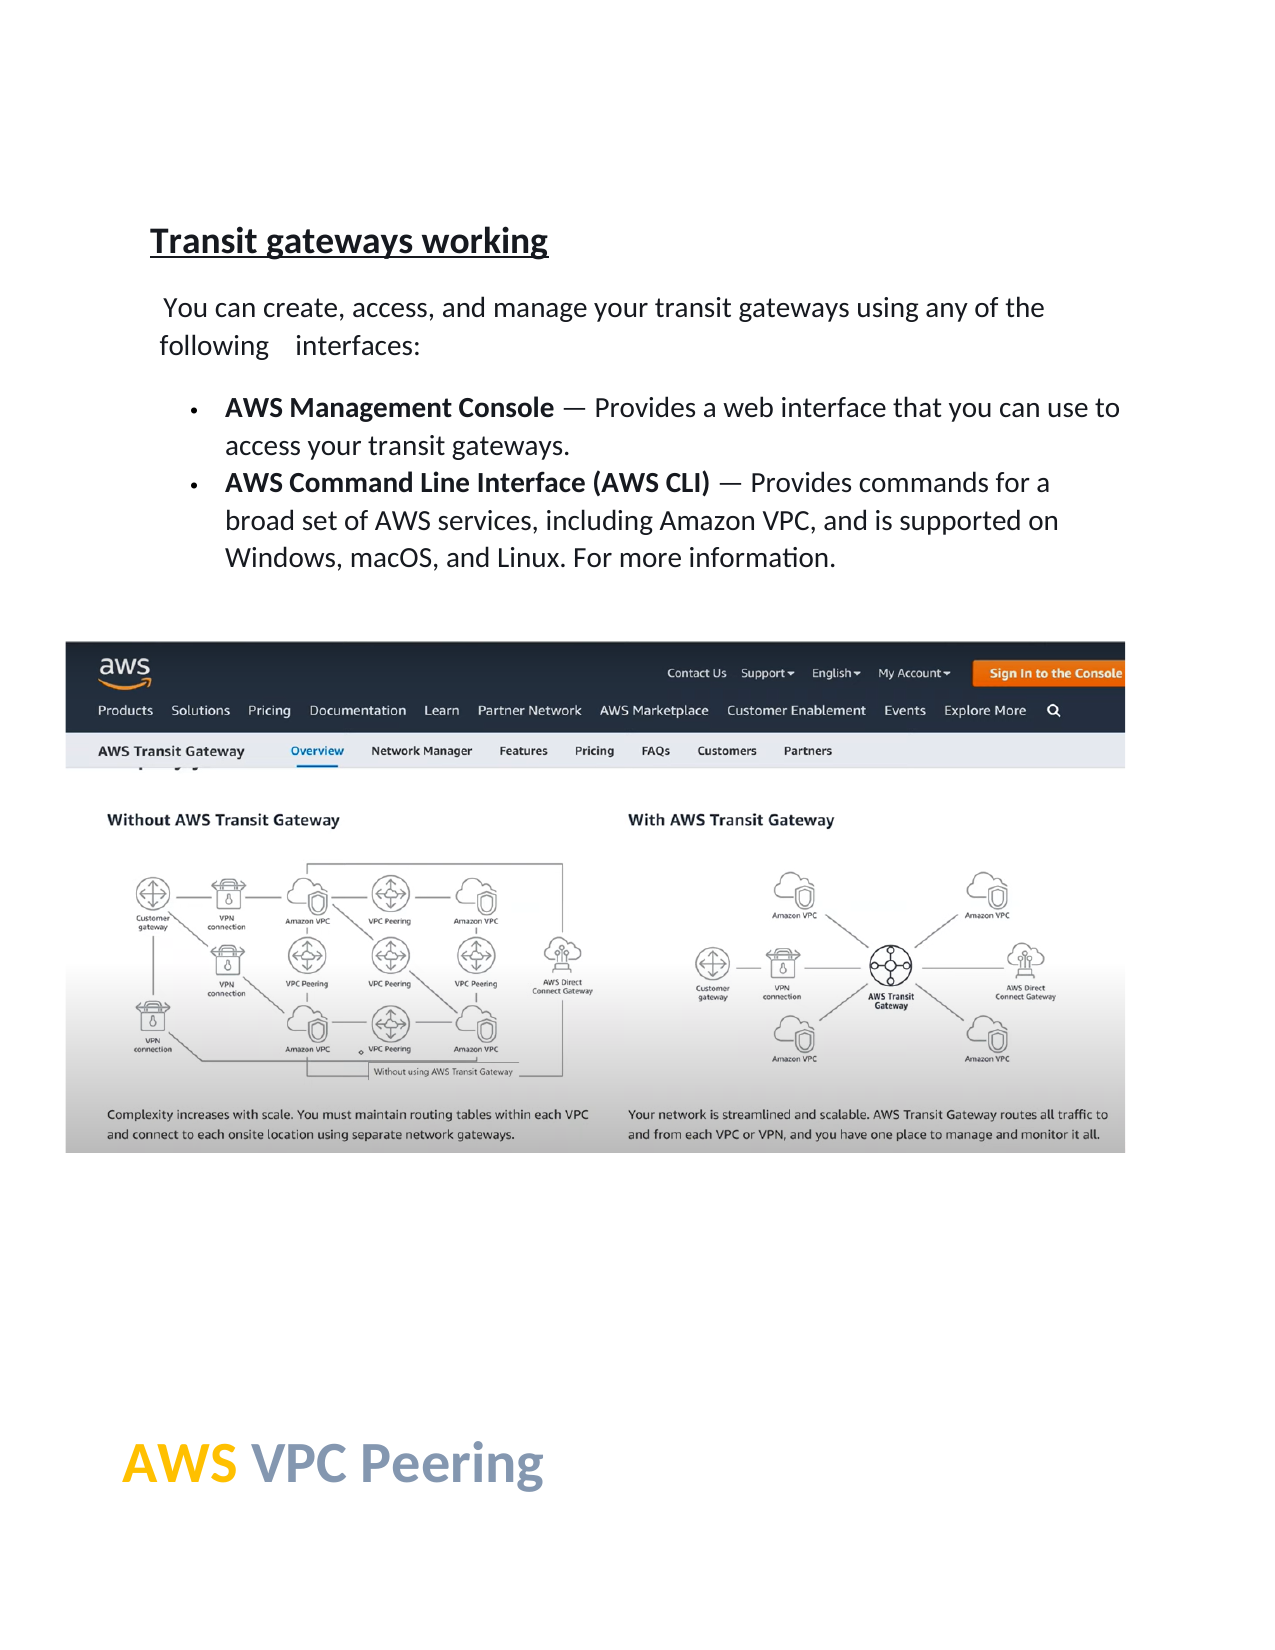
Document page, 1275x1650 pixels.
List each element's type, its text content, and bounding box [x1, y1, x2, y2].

text Transit gateways working [150, 225, 1125, 262]
text AWS VPC Peering [94, 1438, 1125, 1497]
text You can create, access, and manage your transit gateways using any of the following interfaces: [150, 287, 1125, 362]
list AWS Command Line Interface (AWS CLI) — Provides commands for a broad set of AWS services, including Amazon VPC, and is supported on Windows, macOS, and Linux. For more information. [187, 462, 1125, 575]
picture [65, 641, 1125, 1153]
list AWS Management Console — Provides a web interface that you can use to access your transit gateways. [187, 387, 1125, 462]
